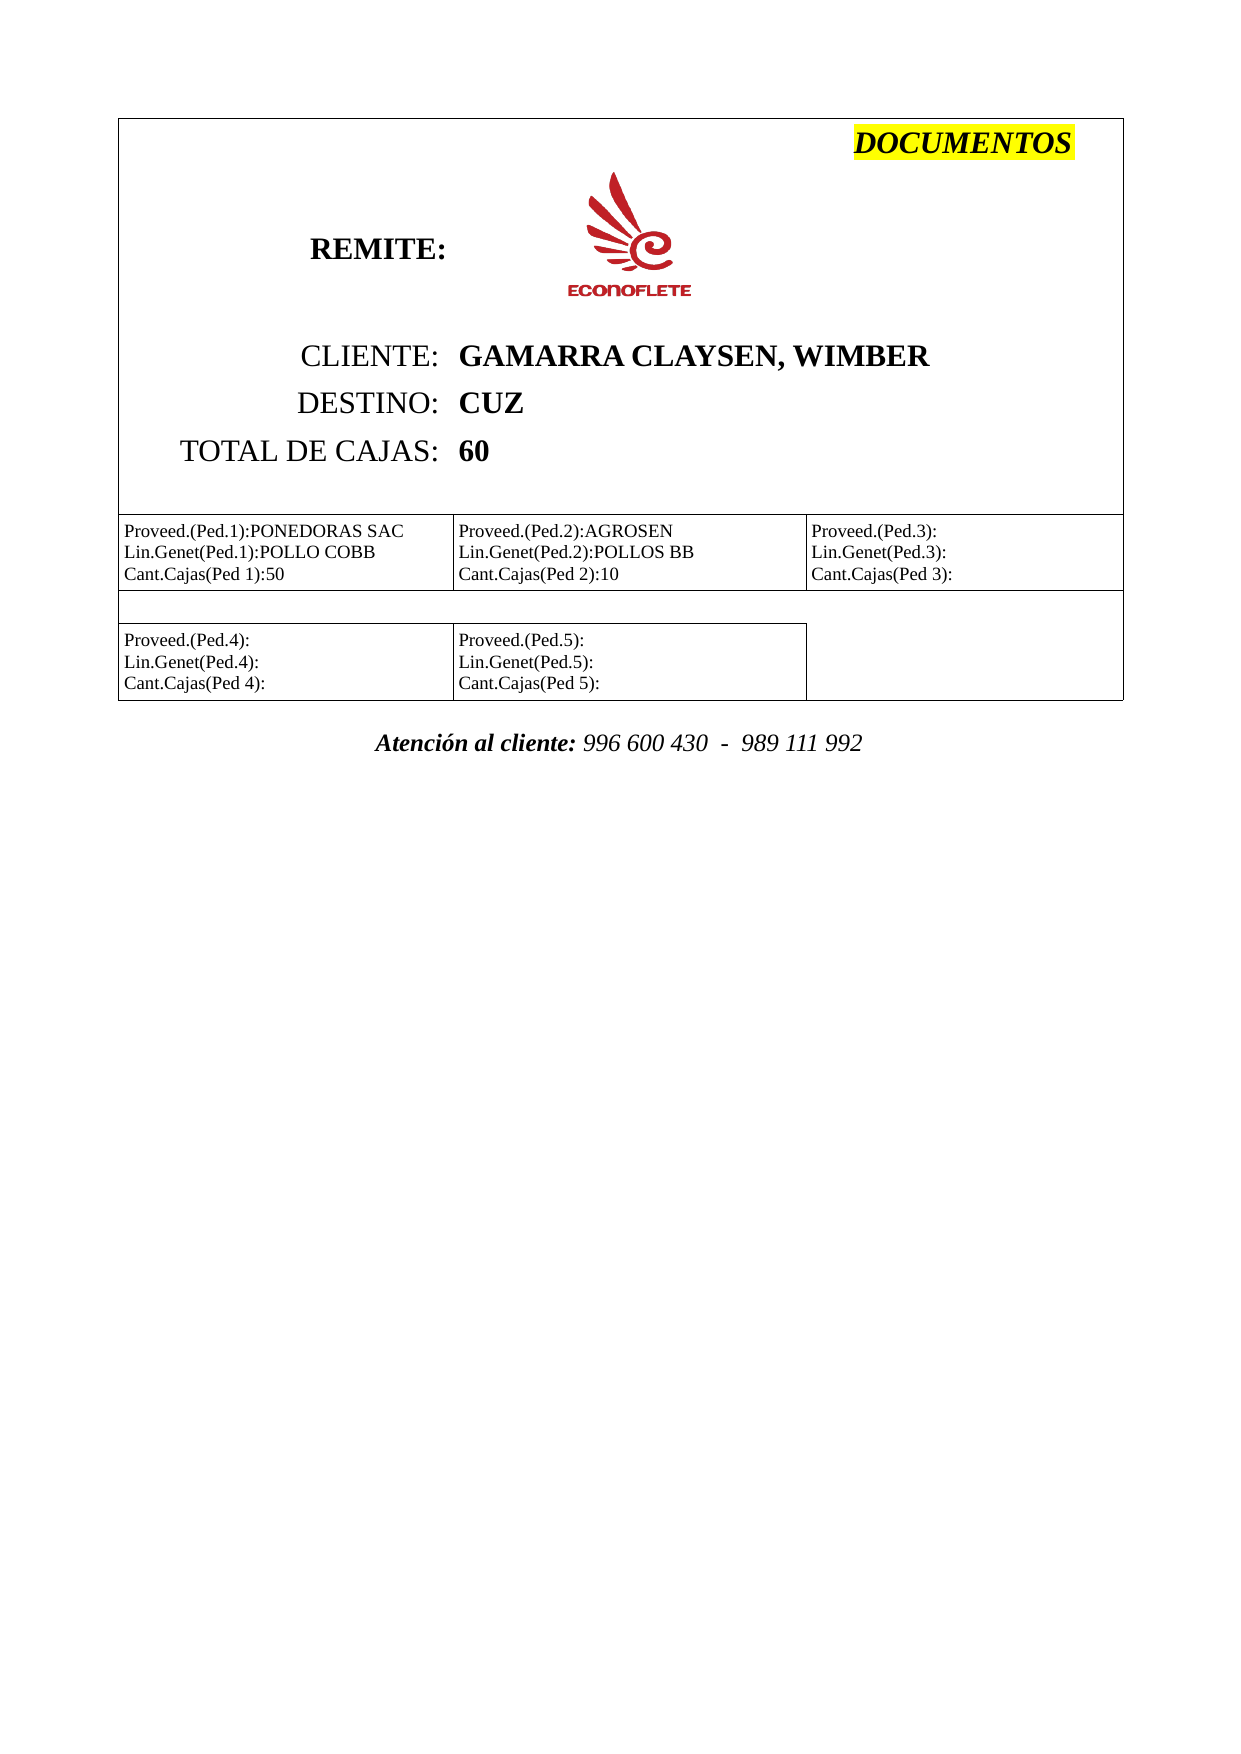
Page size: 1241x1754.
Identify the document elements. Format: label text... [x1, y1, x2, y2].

table_cell TOTAL DE CAJAS: [119, 426, 453, 474]
table_cell [453, 591, 806, 623]
table_cell [119, 591, 453, 623]
table_cell [119, 474, 453, 514]
table_header [119, 119, 453, 166]
table_cell CUZ [453, 379, 806, 426]
table_cell GAMARRA CLAYSEN, WIMBER [453, 332, 1123, 379]
table_cell Proveed.(Ped.4): Lin.Genet(Ped.4): Cant.Cajas(Ped 4): [119, 624, 453, 699]
table_cell DESTINO: [119, 379, 453, 426]
table_header [453, 119, 806, 166]
table_cell Proveed.(Ped.1):PONEDORAS SAC Lin.Genet(Ped.1):POLLO COBB Cant.Cajas(Ped 1):50 [119, 515, 453, 590]
table_cell REMITE: [119, 166, 453, 332]
table_cell [806, 591, 1123, 623]
table_cell Proveed.(Ped.3): Lin.Genet(Ped.3): Cant.Cajas(Ped 3): [807, 515, 1123, 590]
table_cell [806, 379, 1123, 426]
text Atención al cliente: 996 600 430 - 989 111 992 [118, 728, 1122, 757]
table_cell [806, 474, 1123, 514]
table_cell 60 [453, 426, 1123, 474]
table_cell [806, 166, 1123, 332]
picture [552, 171, 707, 297]
table_cell [453, 474, 806, 514]
table_cell [453, 166, 806, 332]
table_cell Proveed.(Ped.5): Lin.Genet(Ped.5): Cant.Cajas(Ped 5): [454, 624, 806, 699]
table_cell Proveed.(Ped.2):AGROSEN Lin.Genet(Ped.2):POLLOS BB Cant.Cajas(Ped 2):10 [454, 515, 806, 590]
table_cell CLIENTE: [119, 332, 453, 379]
table_cell [807, 623, 1123, 699]
table_header DOCUMENTOS [806, 119, 1123, 166]
